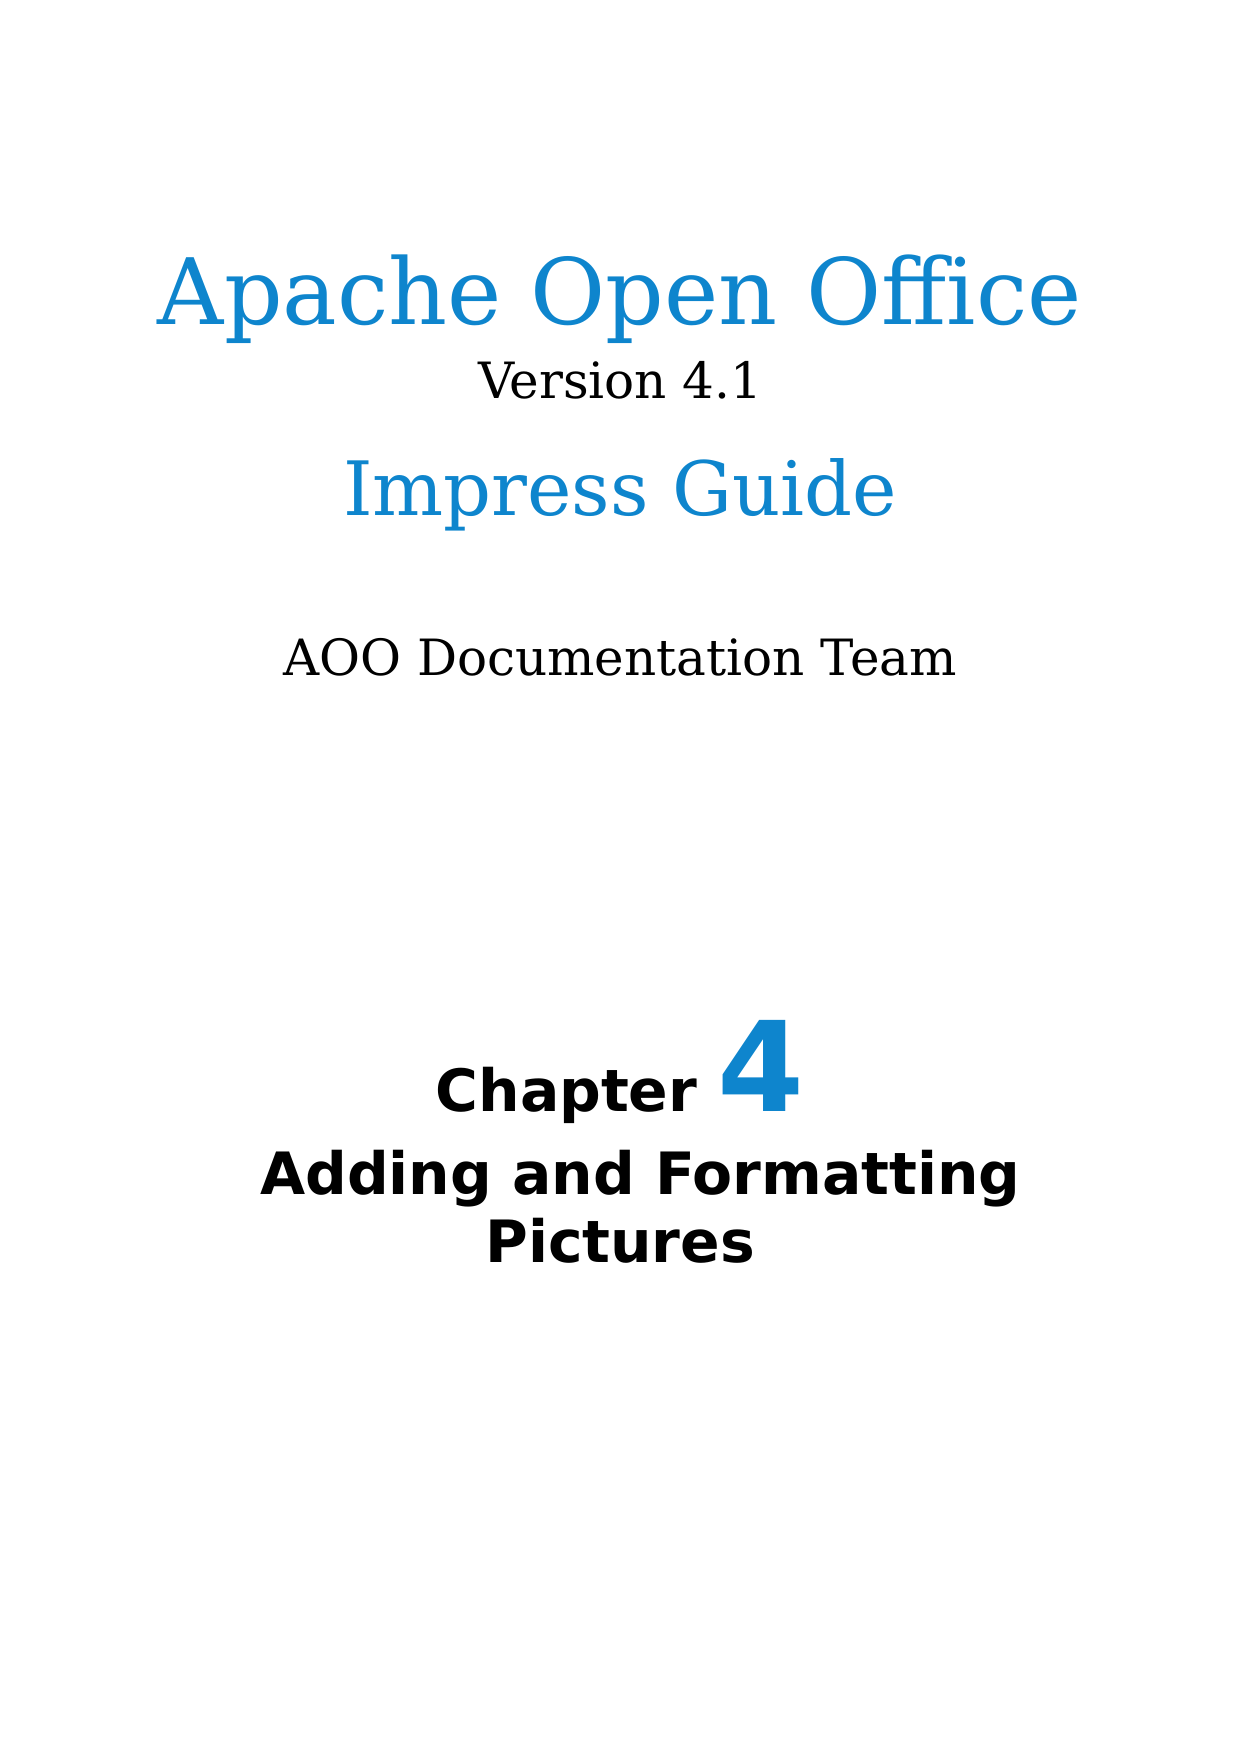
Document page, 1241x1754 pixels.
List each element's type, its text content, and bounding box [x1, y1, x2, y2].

text Impress Guide [136, 446, 1104, 533]
text Version 4.1 [136, 352, 1104, 410]
subtitle Chapter 4 Adding and Formatting Pictures [136, 995, 1104, 1276]
text AOO Documentation Team [136, 629, 1104, 688]
text Apache Open Office [136, 239, 1104, 346]
